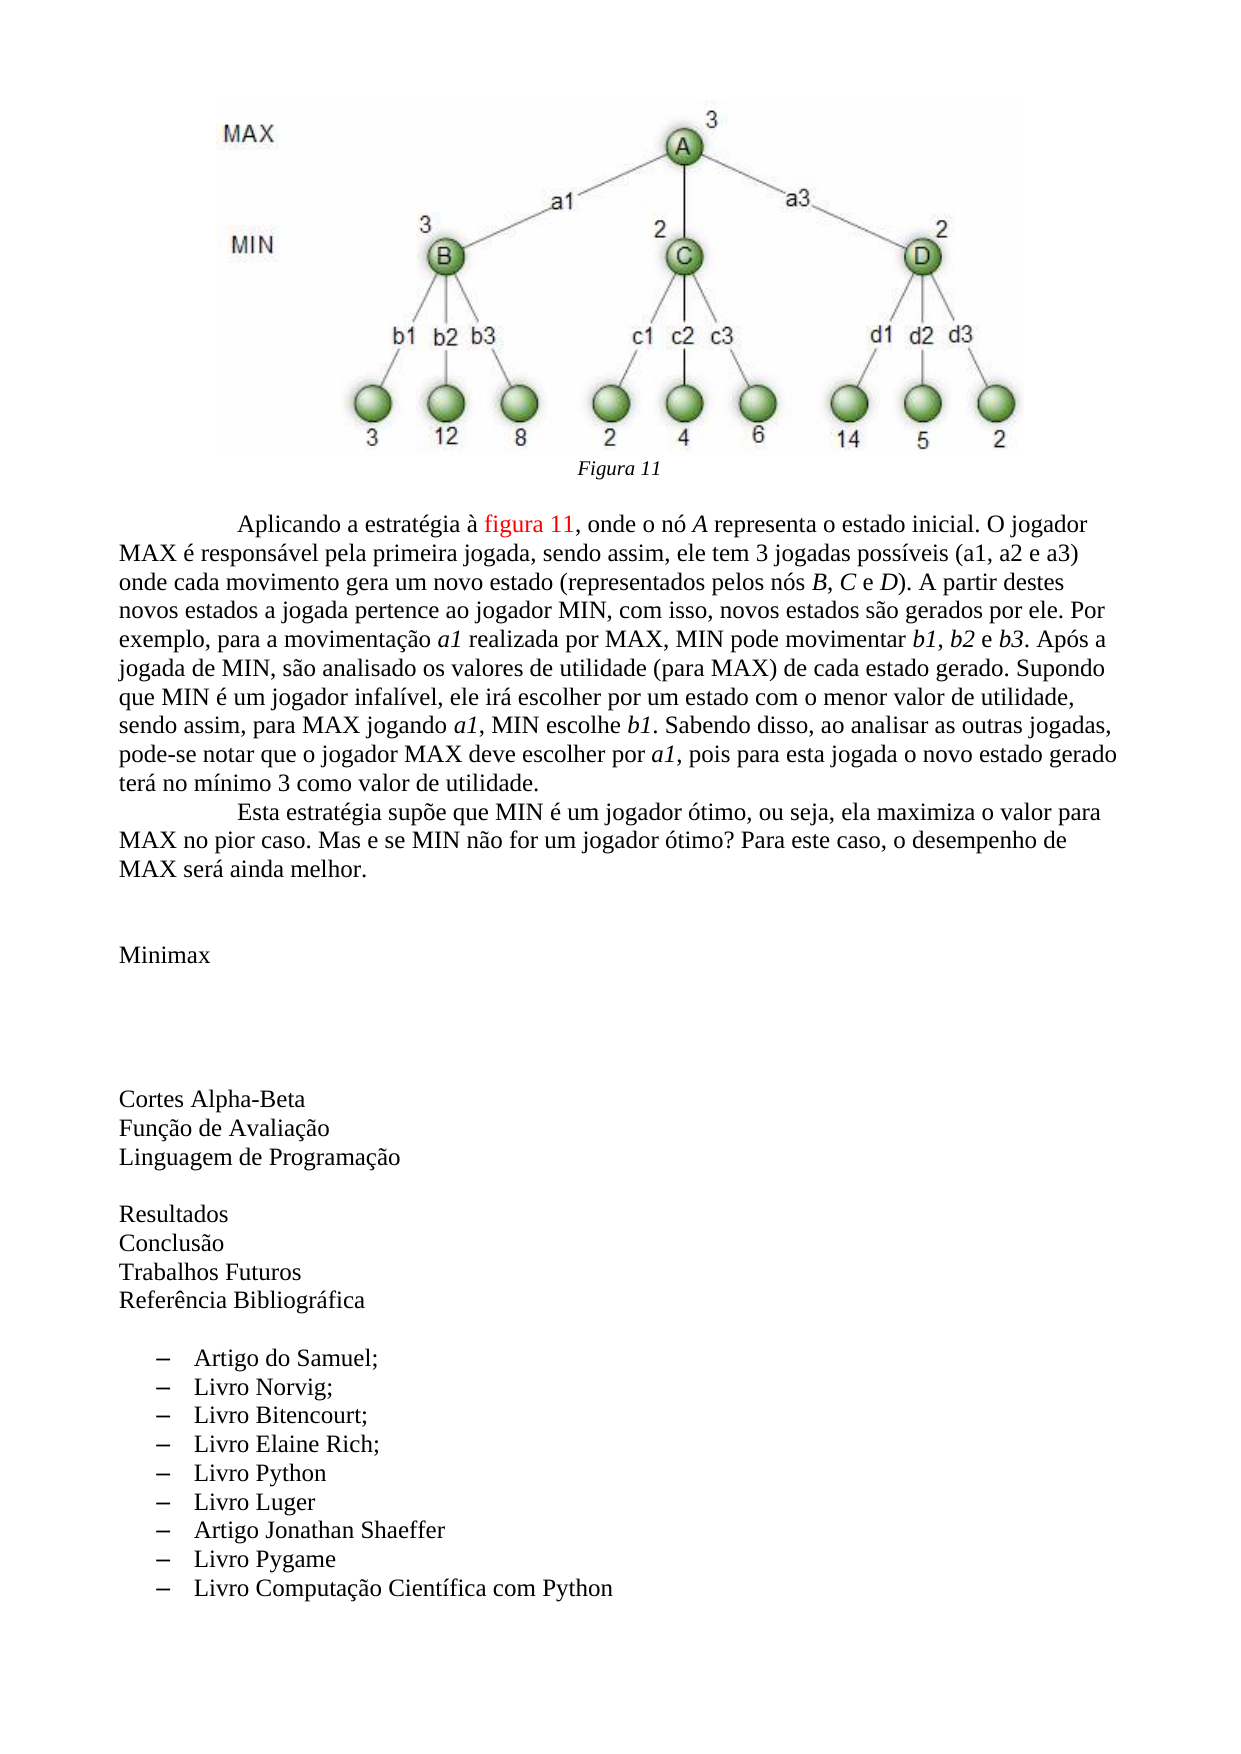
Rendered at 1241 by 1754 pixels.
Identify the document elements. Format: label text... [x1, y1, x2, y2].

text Conclusão [119, 1228, 1121, 1257]
text Aplicando a estratégia à figura 11, onde o nó A representa o estado inicial. O jogador MAX é responsável pela primeira jogada, sendo assim, ele tem 3 jogadas possíveis (a1, a2 e a3) onde cada movimento gera um novo estado (representados pelos nós B, C e D). A partir destes novos estados a jogada pertence ao jogador MIN, com isso, novos estados são gerados por ele. Por exemplo, para a movimentação a1 realizada por MAX, MIN pode movimentar b1, b2 e b3. Após a jogada de MIN, são analisado os valores de utilidade (para MAX) de cada estado gerado. Supondo que MIN é um jogador infalível, ele irá escolher por um estado com o menor valor de utilidade, sendo assim, para MAX jogando a1, MIN escolhe b1. Sabendo disso, ao analisar as outras jogadas, pode-se notar que o jogador MAX deve escolher por a1, pois para esta jogada o novo estado gerado terá no mínimo 3 como valor de utilidade. [119, 509, 1121, 797]
text Esta estratégia supõe que MIN é um jogador ótimo, ou seja, ela maximiza o valor para MAX no pior caso. Mas e se MIN não for um jogador ótimo? Para este caso, o desempenho de MAX será ainda melhor. [119, 797, 1121, 883]
list Livro Python [156, 1458, 1121, 1487]
list Artigo do Samuel; [156, 1343, 1121, 1372]
list Livro Norvig; [156, 1372, 1121, 1400]
list Artigo Jonathan Shaeffer [156, 1515, 1121, 1544]
list Livro Luger [156, 1487, 1121, 1515]
text Função de Avaliação [119, 1113, 1121, 1142]
text Cortes Alpha-Beta [119, 1084, 1121, 1113]
text Referência Bibliográfica [119, 1285, 1121, 1314]
text Figura 11 [216, 457, 1024, 480]
text Linguagem de Programação [119, 1142, 1121, 1170]
list Livro Pygame [156, 1544, 1121, 1573]
list Livro Computação Científica com Python [156, 1573, 1121, 1602]
text Resultados [119, 1199, 1121, 1228]
text Minimax [119, 940, 1121, 969]
picture [216, 100, 1024, 457]
text Trabalhos Futuros [119, 1257, 1121, 1285]
list Livro Elaine Rich; [156, 1429, 1121, 1458]
list Livro Bitencourt; [156, 1400, 1121, 1429]
